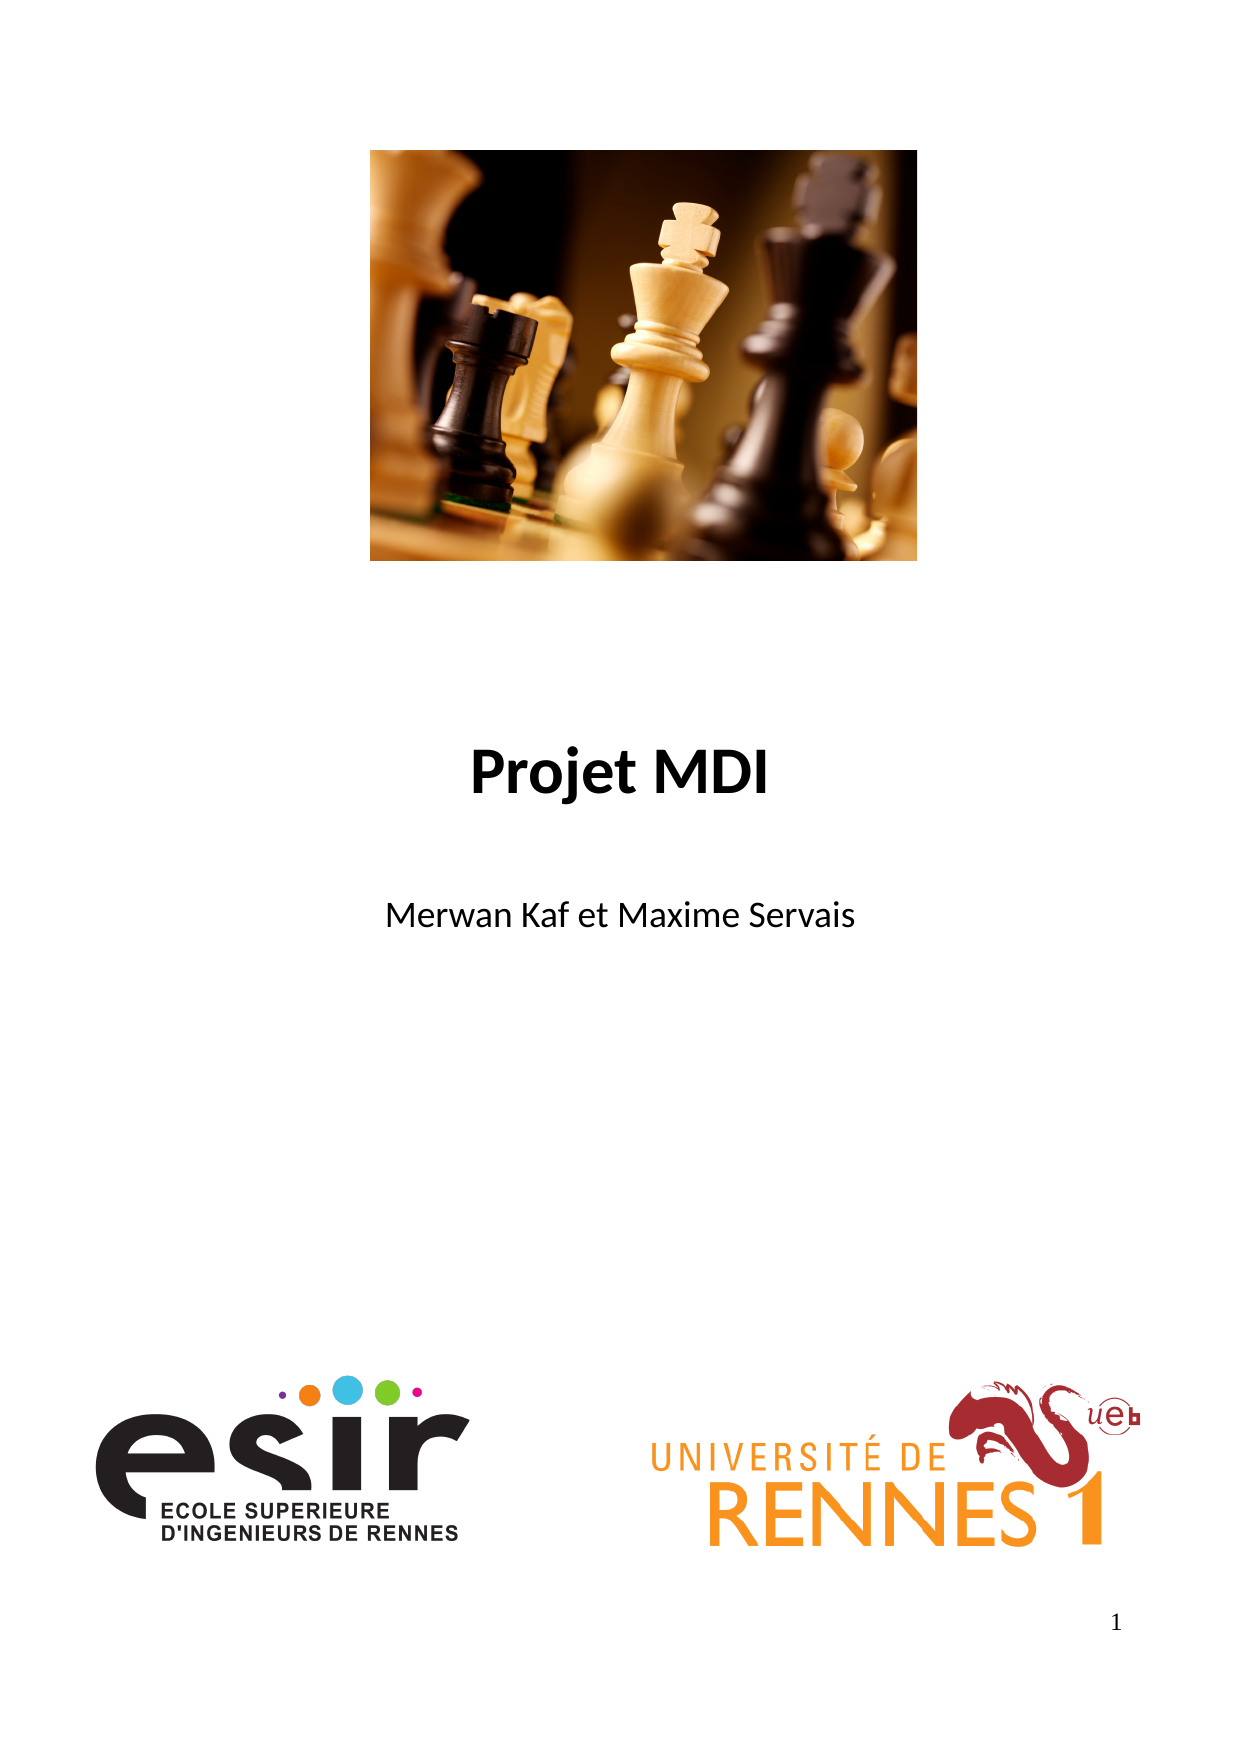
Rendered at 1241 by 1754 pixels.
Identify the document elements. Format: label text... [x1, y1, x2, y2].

picture [94, 1375, 470, 1541]
text Merwan Kaf et Maxime Servais [118, 891, 1122, 937]
picture [370, 150, 918, 561]
picture [648, 1378, 1142, 1549]
text Projet MDI [118, 728, 1122, 810]
